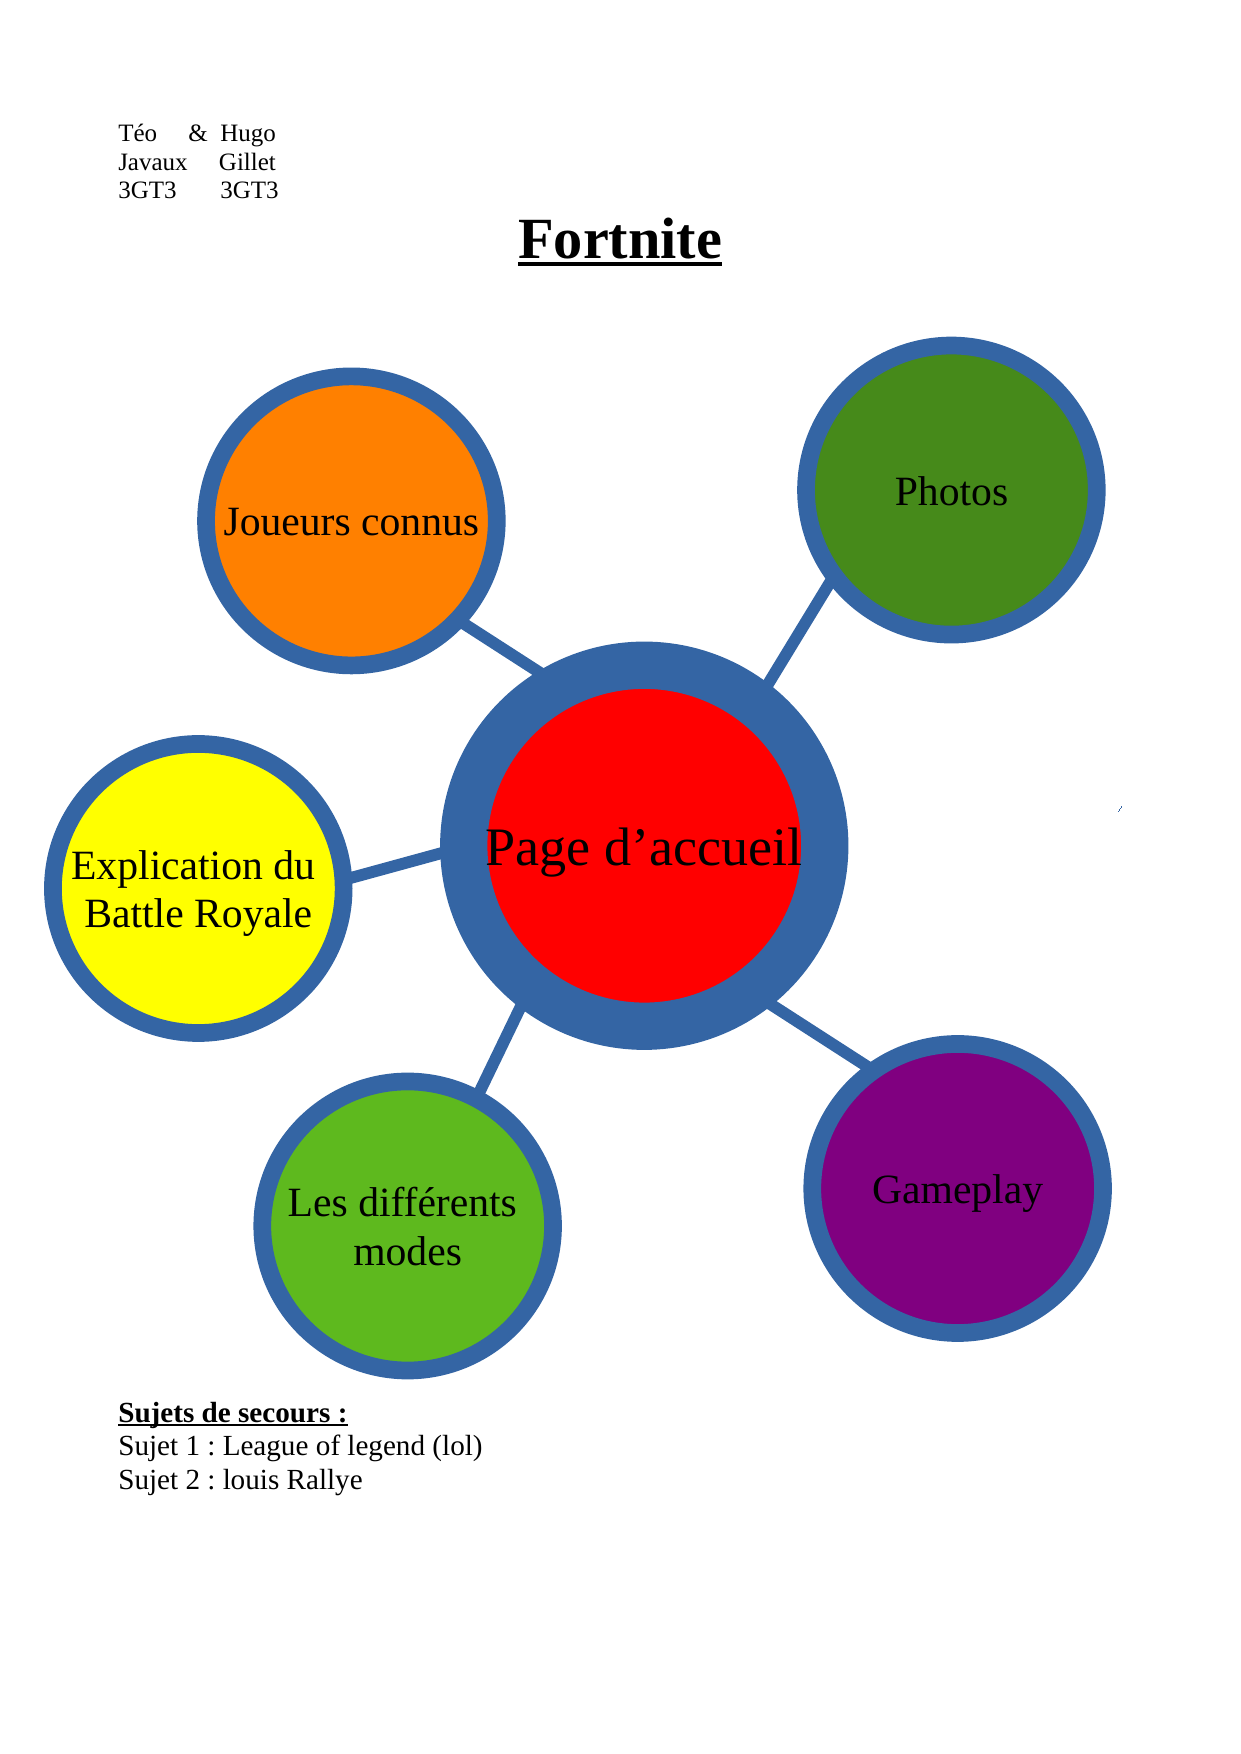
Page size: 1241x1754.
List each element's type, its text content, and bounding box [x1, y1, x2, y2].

text Sujets de secours : [118, 1395, 1122, 1428]
text 3GT3 3GT3 [118, 176, 1122, 204]
text Javaux Gillet [118, 147, 1122, 176]
text Téo & Hugo [118, 118, 1122, 147]
text Sujet 1 : League of legend (lol) [118, 1428, 1122, 1462]
text Sujet 2 : louis Rallye [118, 1462, 1122, 1496]
text Fortnite [118, 204, 1122, 271]
